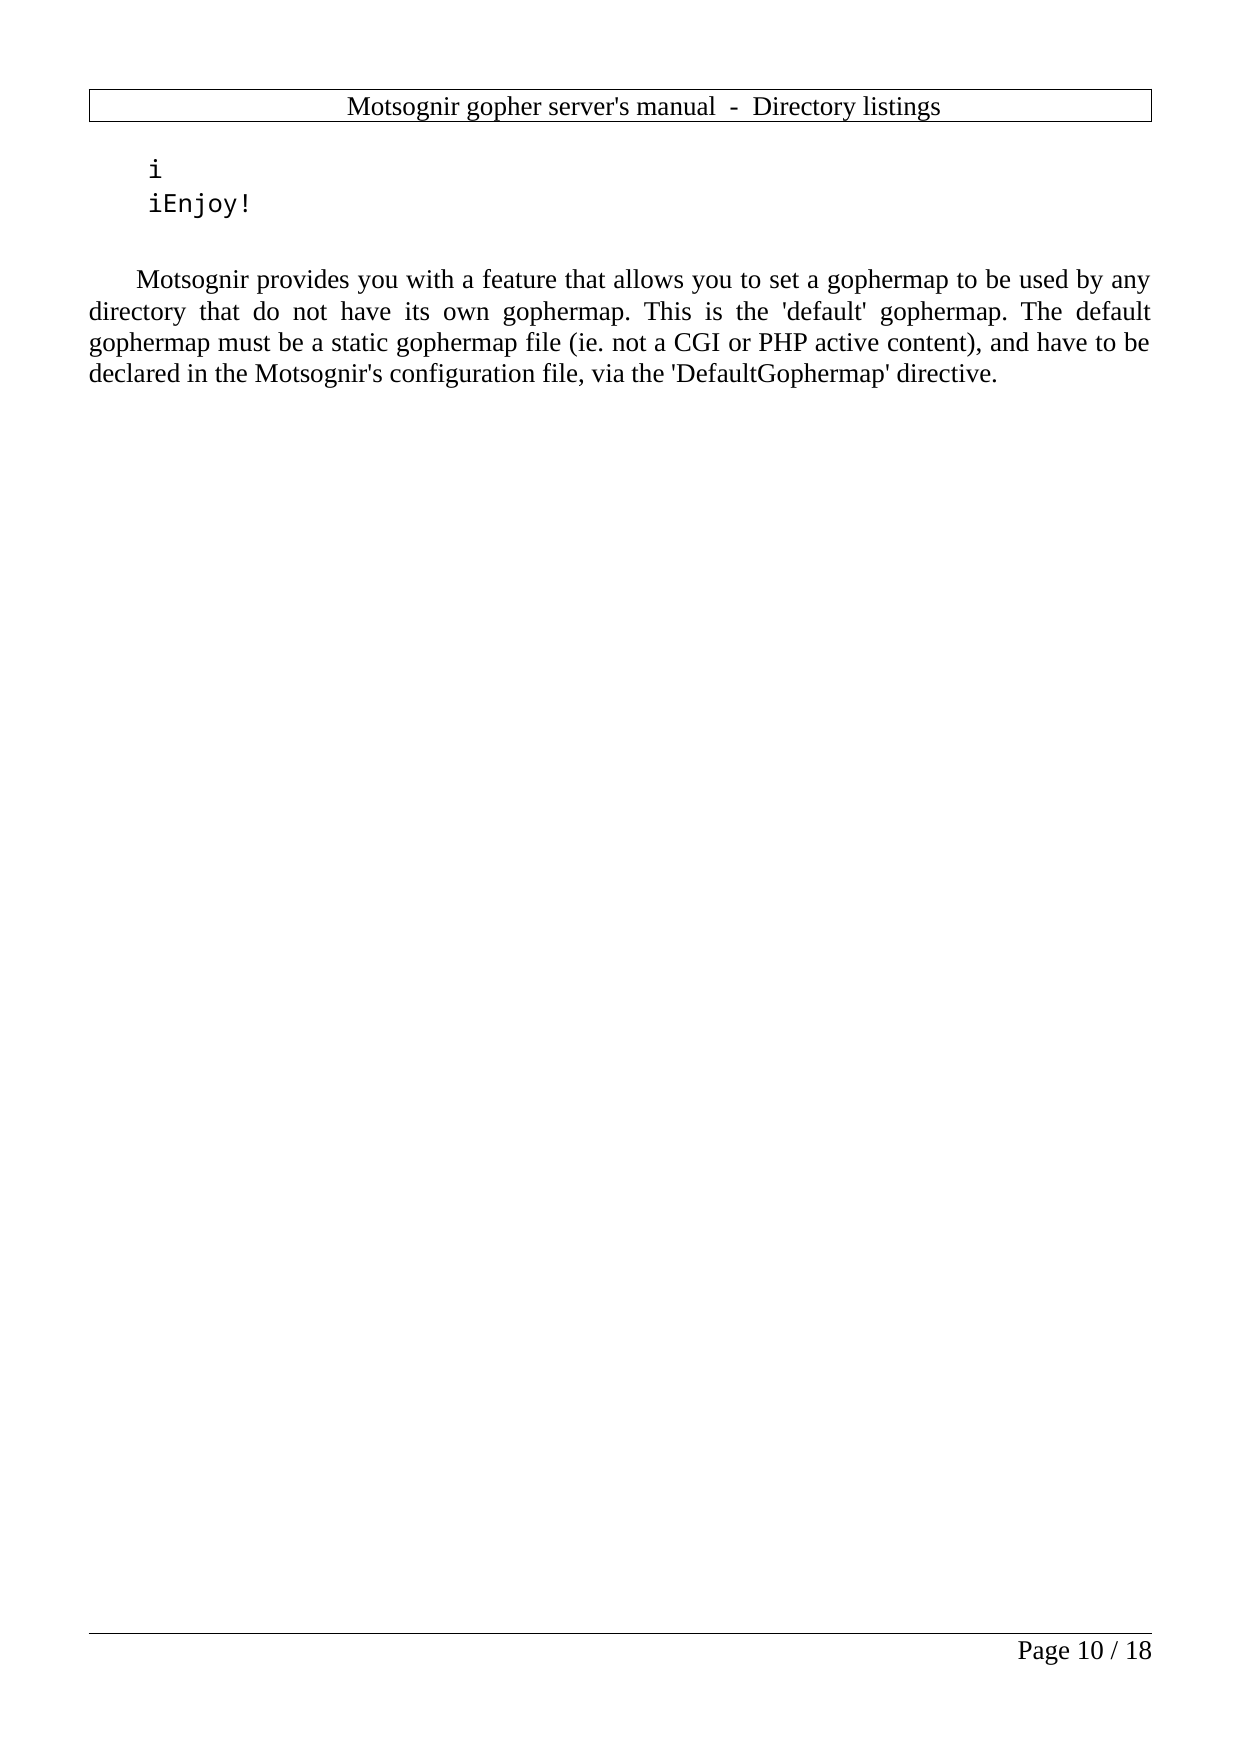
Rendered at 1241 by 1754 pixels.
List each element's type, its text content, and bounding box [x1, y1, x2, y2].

text i [148, 152, 1152, 186]
text Motsognir provides you with a feature that allows you to set a gophermap to be used by any directory that do not have its own gophermap. This is the 'default' gophermap. The default gophermap must be a static gophermap file (ie. not a CGI or PHP active content), and have to be declared in the Motsognir's configuration file, via the 'DefaultGophermap' directive. [88, 264, 1152, 388]
text iEnjoy! [148, 186, 1152, 220]
